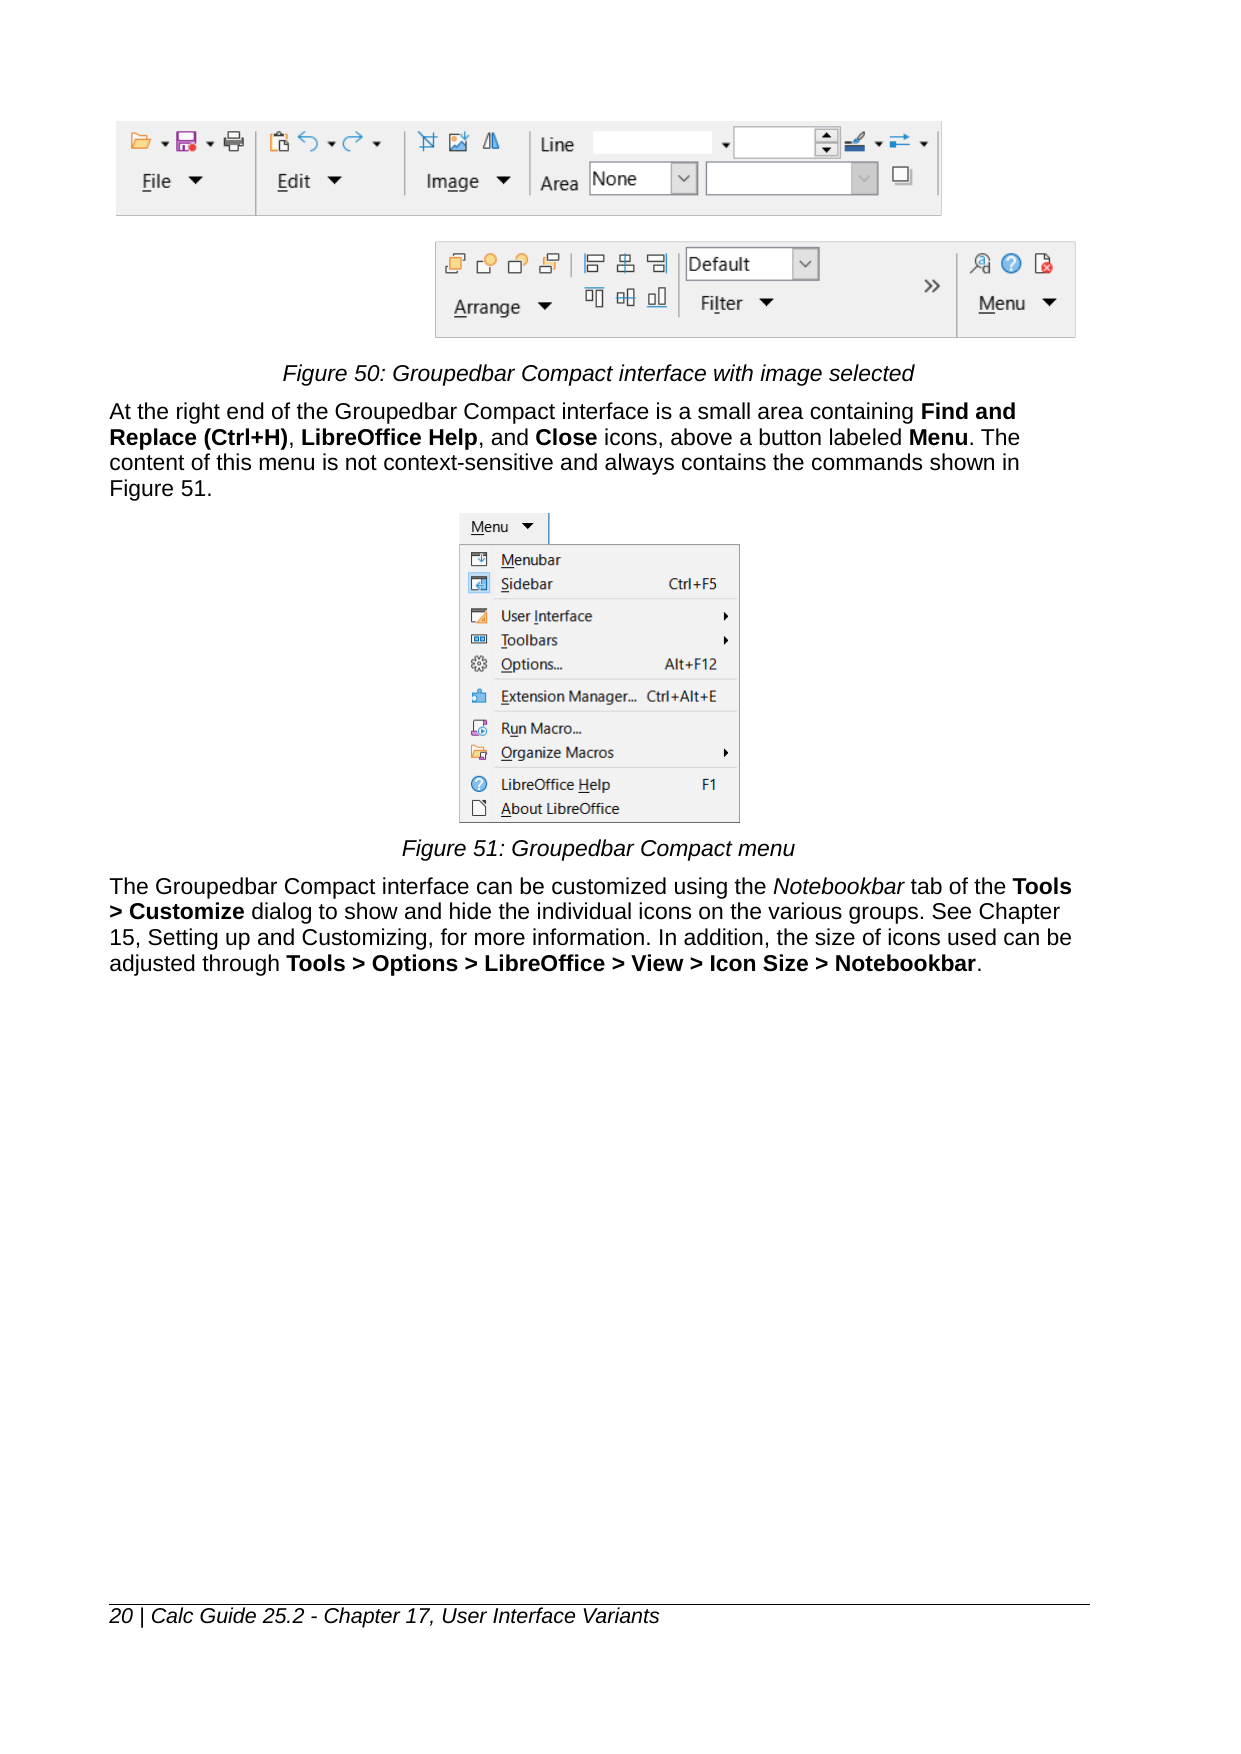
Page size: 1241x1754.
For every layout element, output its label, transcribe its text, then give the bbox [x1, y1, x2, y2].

text Figure 51: Groupedbar Compact menu [401, 835, 797, 861]
text The Groupedbar Compact interface can be customized using the Notebookbar tab of the Tools > Customize dialog to show and hide the individual icons on the various groups. See Chapter 15, Setting up and Customizing, for more information. In addition, the size of icons used can be adjusted through Tools > Options > LibreOffice > View > Icon Size > Notebookbar. [109, 873, 1090, 976]
text Figure 50: Groupedbar Compact interface with image selected [116, 361, 1083, 386]
text At the right end of the Groupedbar Compact interface is a small area containing Find and Replace (Ctrl+H), LibreOffice Help, and Close icons, above a button labeled Menu. The content of this menu is not context-sensitive and always contains the commands shown in Figure 51. [109, 399, 1090, 501]
picture [115, 121, 1084, 349]
picture [459, 513, 740, 823]
